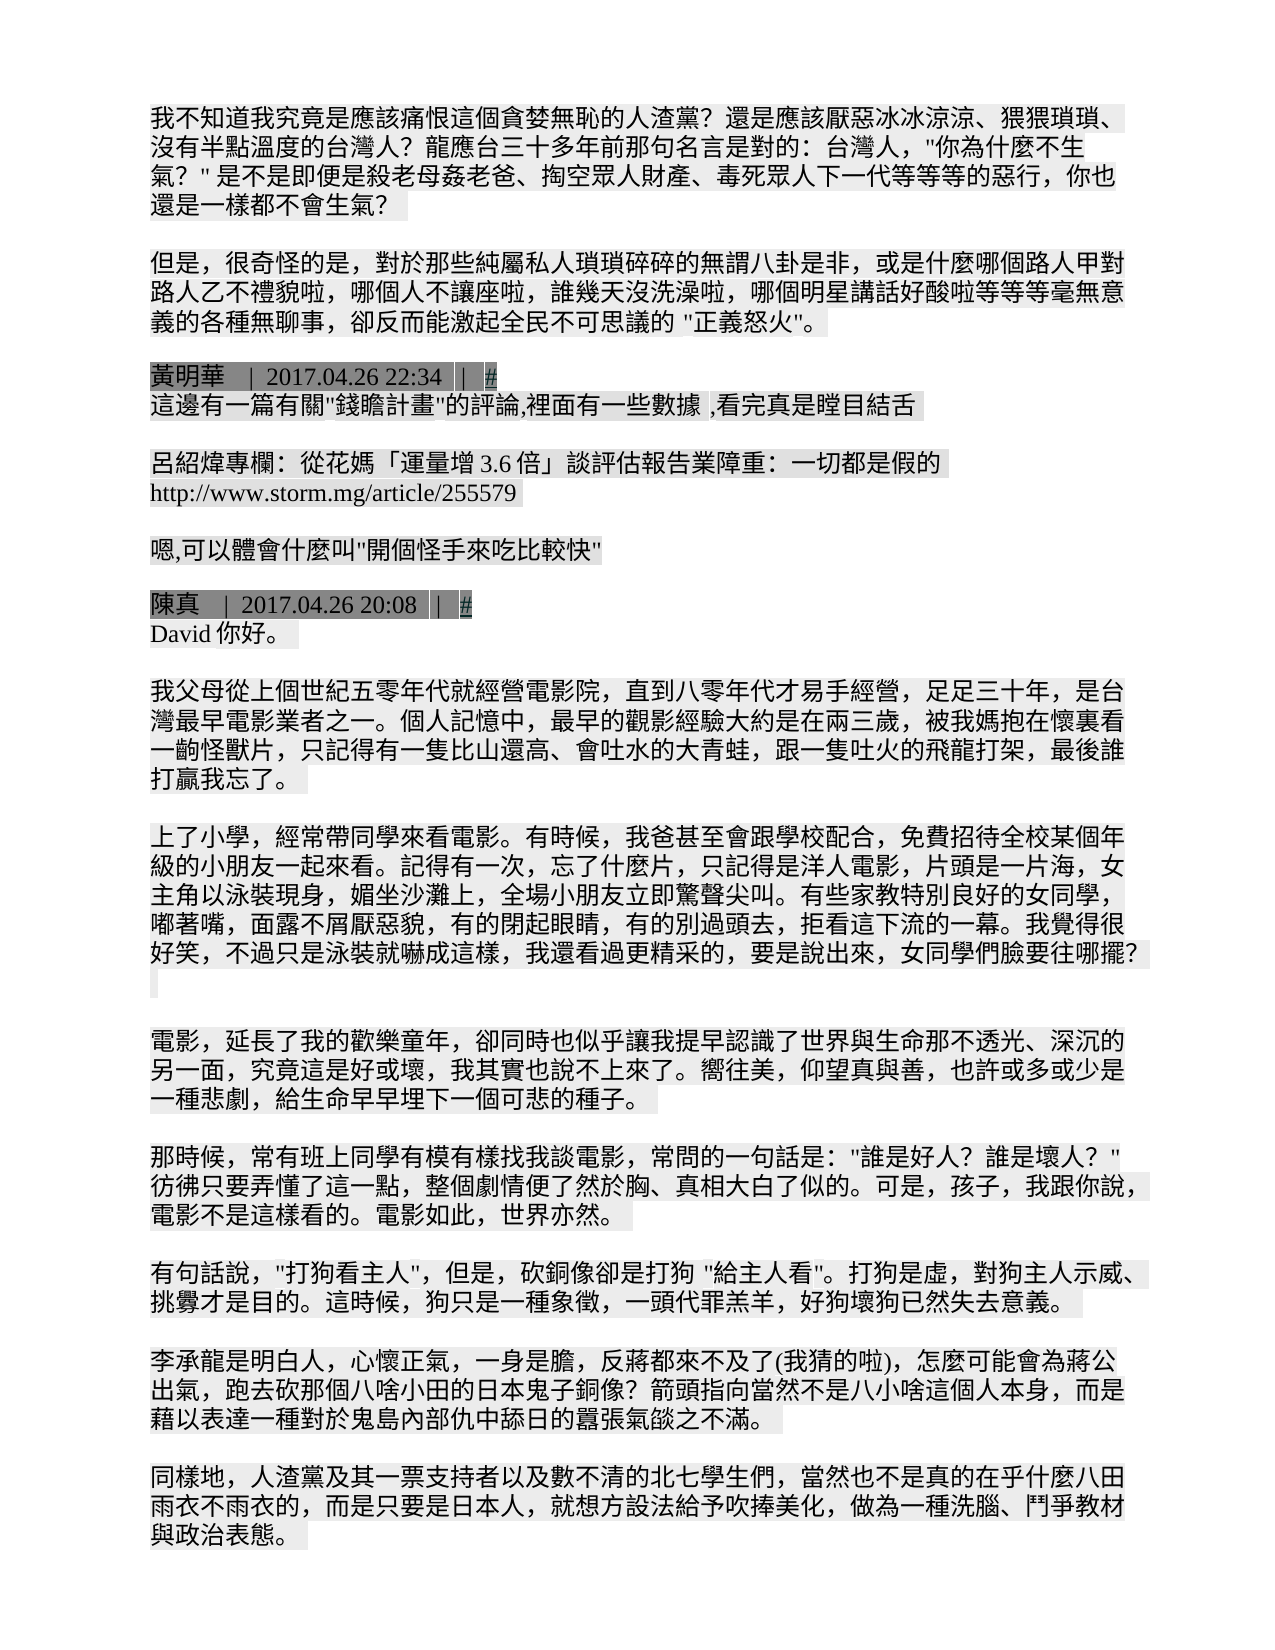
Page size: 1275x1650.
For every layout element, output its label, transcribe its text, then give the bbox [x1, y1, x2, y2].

text 陳真 | 2017.04.26 20:08 | # [150, 590, 1125, 619]
text 這邊有一篇有關"錢瞻計畫"的評論,裡面有一些數據 ,看完真是瞠目結舌 呂紹煒專欄：從花媽「運量增3.6倍」談評估報告業障重：一切都是假的 http://www.storm.mg/article/255579 嗯,可以體會什麼叫"開個怪手來吃比較快" [150, 391, 1125, 565]
text 黃明華 | 2017.04.26 22:34 | # [150, 362, 1125, 391]
text David你好。 我父母從上個世紀五零年代就經營電影院，直到八零年代才易手經營，足足三十年，是台灣最早電影業者之一。個人記憶中，最早的觀影經驗大約是在兩三歲，被我媽抱在懷裏看一齣怪獸片，只記得有一隻比山還高、會吐水的大青蛙，跟一隻吐火的飛龍打架，最後誰打贏我忘了。 上了小學，經常帶同學來看電影。有時候，我爸甚至會跟學校配合，免費招待全校某個年級的小朋友一起來看。記得有一次，忘了什麼片，只記得是洋人電影，片頭是一片海，女主角以泳裝現身，媚坐沙灘上，全場小朋友立即驚聲尖叫。有些家教特別良好的女同學，嘟著嘴，面露不屑厭惡貌，有的閉起眼睛，有的別過頭去，拒看這下流的一幕。我覺得很好笑，不過只是泳裝就嚇成這樣，我還看過更精采的，要是說出來，女同學們臉要往哪擺？ 電影，延長了我的歡樂童年，卻同時也似乎讓我提早認識了世界與生命那不透光、深沉的另一面，究竟這是好或壞，我其實也說不上來了。嚮往美，仰望真與善，也許或多或少是一種悲劇，給生命早早埋下一個可悲的種子。 那時候，常有班上同學有模有樣找我談電影，常問的一句話是："誰是好人？誰是壞人？" 彷彿只要弄懂了這一點，整個劇情便了然於胸、真相大白了似的。可是，孩子，我跟你說，電影不是這樣看的。電影如此，世界亦然。 有句話說，"打狗看主人"，但是，砍銅像卻是打狗 "給主人看"。打狗是虛，對狗主人示威、挑釁才是目的。這時候，狗只是一種象徵，一頭代罪羔羊，好狗壞狗已然失去意義。 李承龍是明白人，心懷正氣，一身是膽，反蔣都來不及了(我猜的啦)，怎麼可能會為蔣公出氣，跑去砍那個八啥小田的日本鬼子銅像？箭頭指向當然不是八小啥這個人本身，而是藉以表達一種對於鬼島內部仇中舔日的囂張氣燄之不滿。 同樣地，人渣黨及其一票支持者以及數不清的北七學生們，當然也不是真的在乎什麼八田雨衣不雨衣的，而是只要是日本人，就想方設法給予吹捧美化，做為一種洗腦、鬥爭教材與政治表態。 你可別看現在這個人渣黨如今舔日舔得不成體統，過去黨外時代卻非如此。黨外時，黨外人士普遍友中反日，現在這群政治利益收割者卻舔日仇中，舔得比狗還還起勁。遭到台灣皇民這種抬舉，連日本鬼子自己都嚇一跳。 即便到了八零年代末期，黨外人士或當時已成立的民進黨，事實上依然是反日的。我常舉個例，侯孝賢的 "悲情城市" 拍攝於1989年，當時國內外一片叫好之際，民進黨的新潮流系一些人，卻跳出來開罵說侯孝賢醜化台灣人，美化日本人。原因是片中出現一幕，一群獐頭鼠目的台灣人，拿著棍棒刀槍，看到外省人就砍殺，四處逼問路人與乘客會不會講台語，不會講的就是外省人，就得殺。另一幕則是女主角有個日本女性友人，看起來端莊嫻淑。民進黨罵說，你看！居然把日本人拍得這麼美，是可忍，孰不可忍。 可是，電影這樣拍，當然一點問題也沒有。日軍再怎麼狼心狗肺，也不至於全日本找不到一個良家婦女吧？！同樣地，台灣人再怎麼悲情，你也總不能否認當年一些台灣人對於手無寸鐵的外省人不分青紅皂白的砍殺吧？ 但是，當年民進黨卻比一般人還反日，連螢幕上出現一個正常日本婦女他都會崩潰。不可思議的是，現在卻舔日舔得滅絕人性。比方說，在許多綠油油的人渣眼裏，即便是南京大屠殺這樣一個牽涉數十萬條人命、喪盡天良的血腥慘案，居然都可以變成他們歡呼歌頌的美好事蹟；就連 "慰安婦是被迫的" 這樣一個基本事實，他們竟然也要在教科書裏硬是昧著良心說台灣慰安婦是自願的，甚至說這是台灣人當年出人頭地的管道，感謝皇恩浩蕩。 這個人渣黨之無恥程度，實難想像，但你可別以為這只是一種 "認知上" 的差錯與轉變。當然不是。隨著政治利益的不同，說法就會自動跟著調整。你敢不敢打個賭？哪天台灣若五星旗飄揚，你信不信，這群人渣很可能會喊祖國萬歲、喊共產黨英明，喊得比誰都大聲。 在這樣一個政治鬥爭的過程中，我常有個感覺：所謂智慧、情感、良善與理性等等諸多美好，實際上是起不了作用的，剩下的其實就只是毫不羞赧的謊言與鬥爭。 歷史與記憶雖然帶來許多啟發與智慧，但在當下卻無足輕重，就像黑格爾筆下那隻總是在夜裏方才起飛的哲學貓頭鷹，唯有當塵埃落定，人事已非，牠才在黑夜裏緩緩起飛，飛向一個結局已定的未來；宛若輓歌，宛若說書人，說出故事，卻無從改變結局。馬克思堵爛哲學家或許其來有自，畢竟安魂曲再動聽，也只是安慰了亡靈，而生者依舊惆悵。 [150, 619, 1125, 1550]
text 滔滔雄辯之才，因何無言？熊熊烈火之身，何以遁避遠颺，遠離人群？所謂 "多情總被無情惱"，一冷一熱，天壤之別，生命孤獨之甚，莫過於此。 亞里斯多德說，"勇氣是人類所有美德的第一條，因為它確保了其它美德存在的可能性"。沒有勇氣，再多的美德也只是一縷煙，一縷屁，一番空談。事無公私大小，不過 "在乎" 二字。打屁、清談是毫無意義的。 長年以來，一些朋友私下似乎永不死心地追著我跑，讓我非常痛苦。追著我幹啥呢？談政治，話藍綠，講八卦。如果我能徹底阻擋與拒絕，我絕不願意浪費一秒鐘私下跟人談一句政治。除非...除非你讓我感受到你心裏強烈的愛與恨，否則政治有什麼好談的？就跟愛情或任何一種情感一樣，缺乏熱情的愛不是愛，難道你能找人談一種沒有溫度的愛？ 最近有個同事準備去捷克與奧地利等國度蜜月，她知道我曾去過幾次，問我該買些什麼？我不解，回說妳想買什麼都行啊。她說不是啦，是想問我在捷克買LV會不會比較便宜？LV？我說我不知道LV是什麼東西。她說是一種名牌包。於是我無言了。 光是這個月，就已經有三個人跟我說她 "好想好想好想去日本哦"。我問為什麼呢？"因為大家都說日本人好有禮貌哦。" 可是，"妳出國就只為了考察禮貌的表現嗎？" 我還說，"我倒希望日本鬼子人前人後一致點，不要人前有禮貌，人後講壞話"。於是我們又無言了。 最近太陽又大了起來，豔陽高照，儼然夏天，我已經被迫聆聽了一小時的談話，有關某人臉上一顆必須用高倍顯微鏡才看得見的青春痘以及防止痘痘變色的美白問題。當然，一小時的談話中，依然不忘關心幾句國際大事："北韓好壞哦！都嘛是中國暗中在幫他。" "就是說嘛，美國最可憐了，還得跑這麼遠來處理。" 我在一旁，假裝忙著閱讀病歷，很怕她們邀我發表時事感言。 工作上，生活中，各種雞毛蒜皮毫無意義的無聊事，仔細再仔細，關注再關注，耗盡我們多少心力，但是你知道嗎？或者應該說，你在乎嗎？就在昨天，人渣黨就跟強盜土匪一樣，以一種完全非法的 "特別預算"方式，在短短幾分鐘之內，完全不經過任何討論，就這樣公然地掠奪了你我以及後代子子孫孫上兆的財產。 你知道嗎？或者應該說，你在乎嗎？一群毫無廉恥心的賊，大權在握，為所欲為，就這樣每天不斷拼命搶奪眾人的土地與財產。 你肯定會在乎一個微不足道的小偷，跑來你家偷走哪怕只是一點點微不足道的財物，你一定會氣死了！但是，你卻居然根本不在乎一群掌握大權無法無天的賊，就在你眼前，每天拼命不斷像瘋了似地毫無半點羞恥心地搶奪你以及你的下一代的幾乎所有財產，偷走你的未來。不但不在乎，你甚至還是這群人渣之賊的擁護者，為其打殺異己，為其搖旗吶喊。 你知道嗎？或者應該說，你在乎嗎？同樣也是在這兩天，透過無法無天的手段，法院已經打算正式掛綠旗，表明法院就是民進黨開的，而且終生有效，不管如何改朝換代都不得更換旗幟。 你知道嗎？或者應該說，你在乎嗎？短短幾天之內，無數毒藥居然以一種完全不可思議的荒唐離譜方式解禁了，甚至高達百倍之譜。存心毒死你沒關係，反正你是慢慢死，難以察覺，而他卻是快快就能馬上撈取各種私人暴利與政治利益。 我常覺得，不用多，只需拿出你對於你臉上一顆青春痘的關注熱情的一億分之一，別說這個已無生命跡象的鬼島，就算這整個世界都能得救。 我不知道我究竟是應該痛恨這個貪婪無恥的人渣黨？還是應該厭惡冰冰涼涼、猥猥瑣瑣、沒有半點溫度的台灣人？龍應台三十多年前那句名言是對的：台灣人，"你為什麼不生氣？" 是不是即便是殺老母姦老爸、掏空眾人財產、毒死眾人下一代等等等的惡行，你也還是一樣都不會生氣？ 但是，很奇怪的是，對於那些純屬私人瑣瑣碎碎的無謂八卦是非，或是什麼哪個路人甲對路人乙不禮貌啦，哪個人不讓座啦，誰幾天沒洗澡啦，哪個明星講話好酸啦等等等毫無意義的各種無聊事，卻反而能激起全民不可思議的 "正義怒火"。 [150, 75, 1125, 337]
